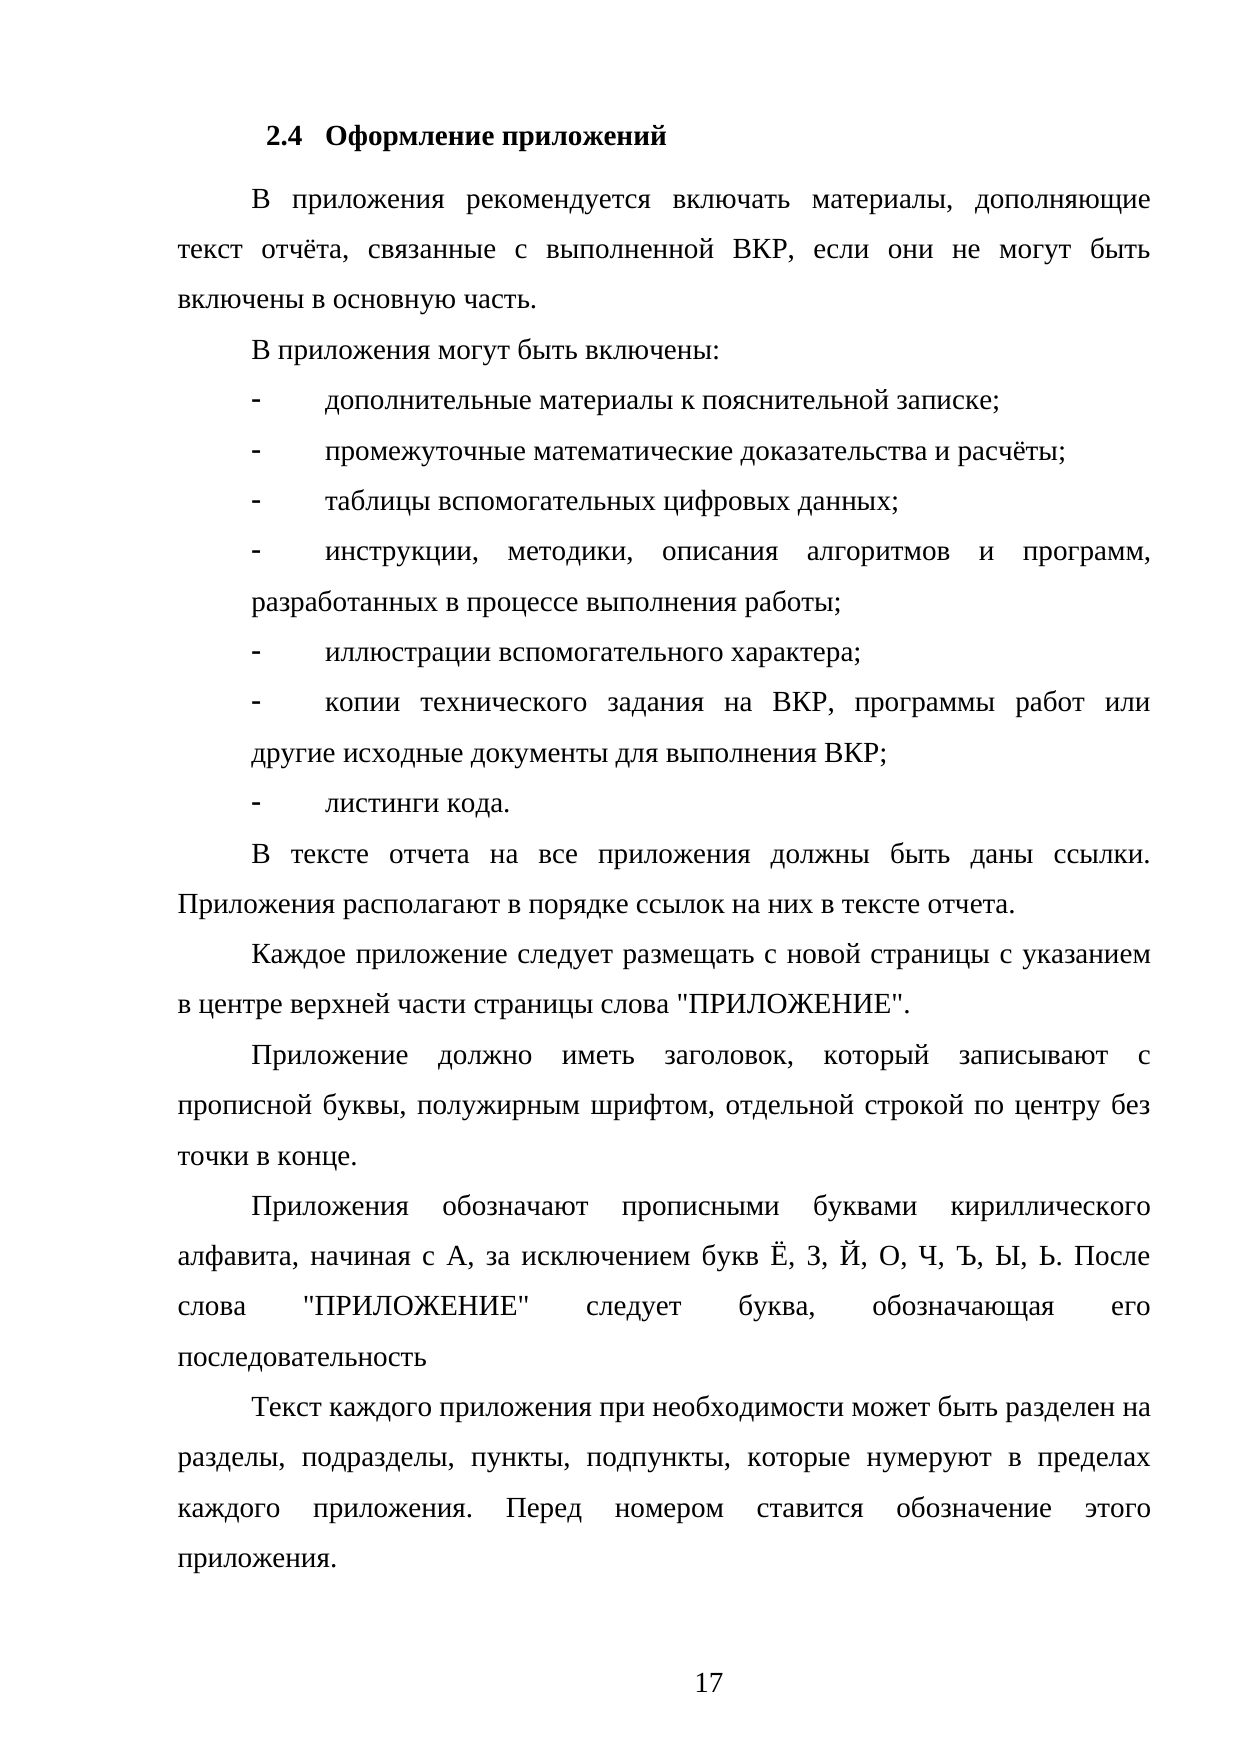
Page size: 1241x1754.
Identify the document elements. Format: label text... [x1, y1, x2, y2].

text В приложения могут быть включены: [177, 332, 1152, 365]
list копии технического задания на ВКР, программы работ или другие исходные документы для выполнения ВКР; [251, 684, 1152, 768]
text Текст каждого приложения при необходимости может быть разделен на разделы, подразделы, пункты, подпункты, которые нумеруют в пределах каждого приложения. Перед номером ставится обозначение этого приложения. [177, 1389, 1152, 1574]
text Приложение должно иметь заголовок, который записывают с прописной буквы, полужирным шрифтом, отдельной строкой по центру без точки в конце. [177, 1037, 1152, 1171]
list дополнительные материалы к пояснительной записке; [251, 382, 1152, 416]
text Каждое приложение следует размещать с новой страницы с указанием в центре верхней части страницы слова "ПРИЛОЖЕНИЕ". [177, 936, 1152, 1020]
list таблицы вспомогательных цифровых данных; [251, 483, 1152, 517]
list иллюстрации вспомогательного характера; [251, 634, 1152, 668]
text Приложения обозначают прописными буквами кириллического алфавита, начиная с А, за исключением букв Ё, З, Й, О, Ч, Ъ, Ы, Ь. После слова "ПРИЛОЖЕНИЕ" следует буква, обозначающая его последовательность [177, 1188, 1152, 1372]
list промежуточные математические доказательства и расчёты; [251, 433, 1152, 466]
list инструкции, методики, описания алгоритмов и программ, разработанных в процессе выполнения работы; [251, 533, 1152, 617]
text В тексте отчета на все приложения должны быть даны ссылки. Приложения располагают в порядке ссылок на них в тексте отчета. [177, 836, 1152, 919]
text В приложения рекомендуется включать материалы, дополняющие текст отчёта, связанные с выполненной ВКР, если они не могут быть включены в основную часть. [177, 181, 1152, 315]
subtitle Оформление приложений [177, 118, 1152, 152]
list листинги кода. [251, 785, 1152, 819]
